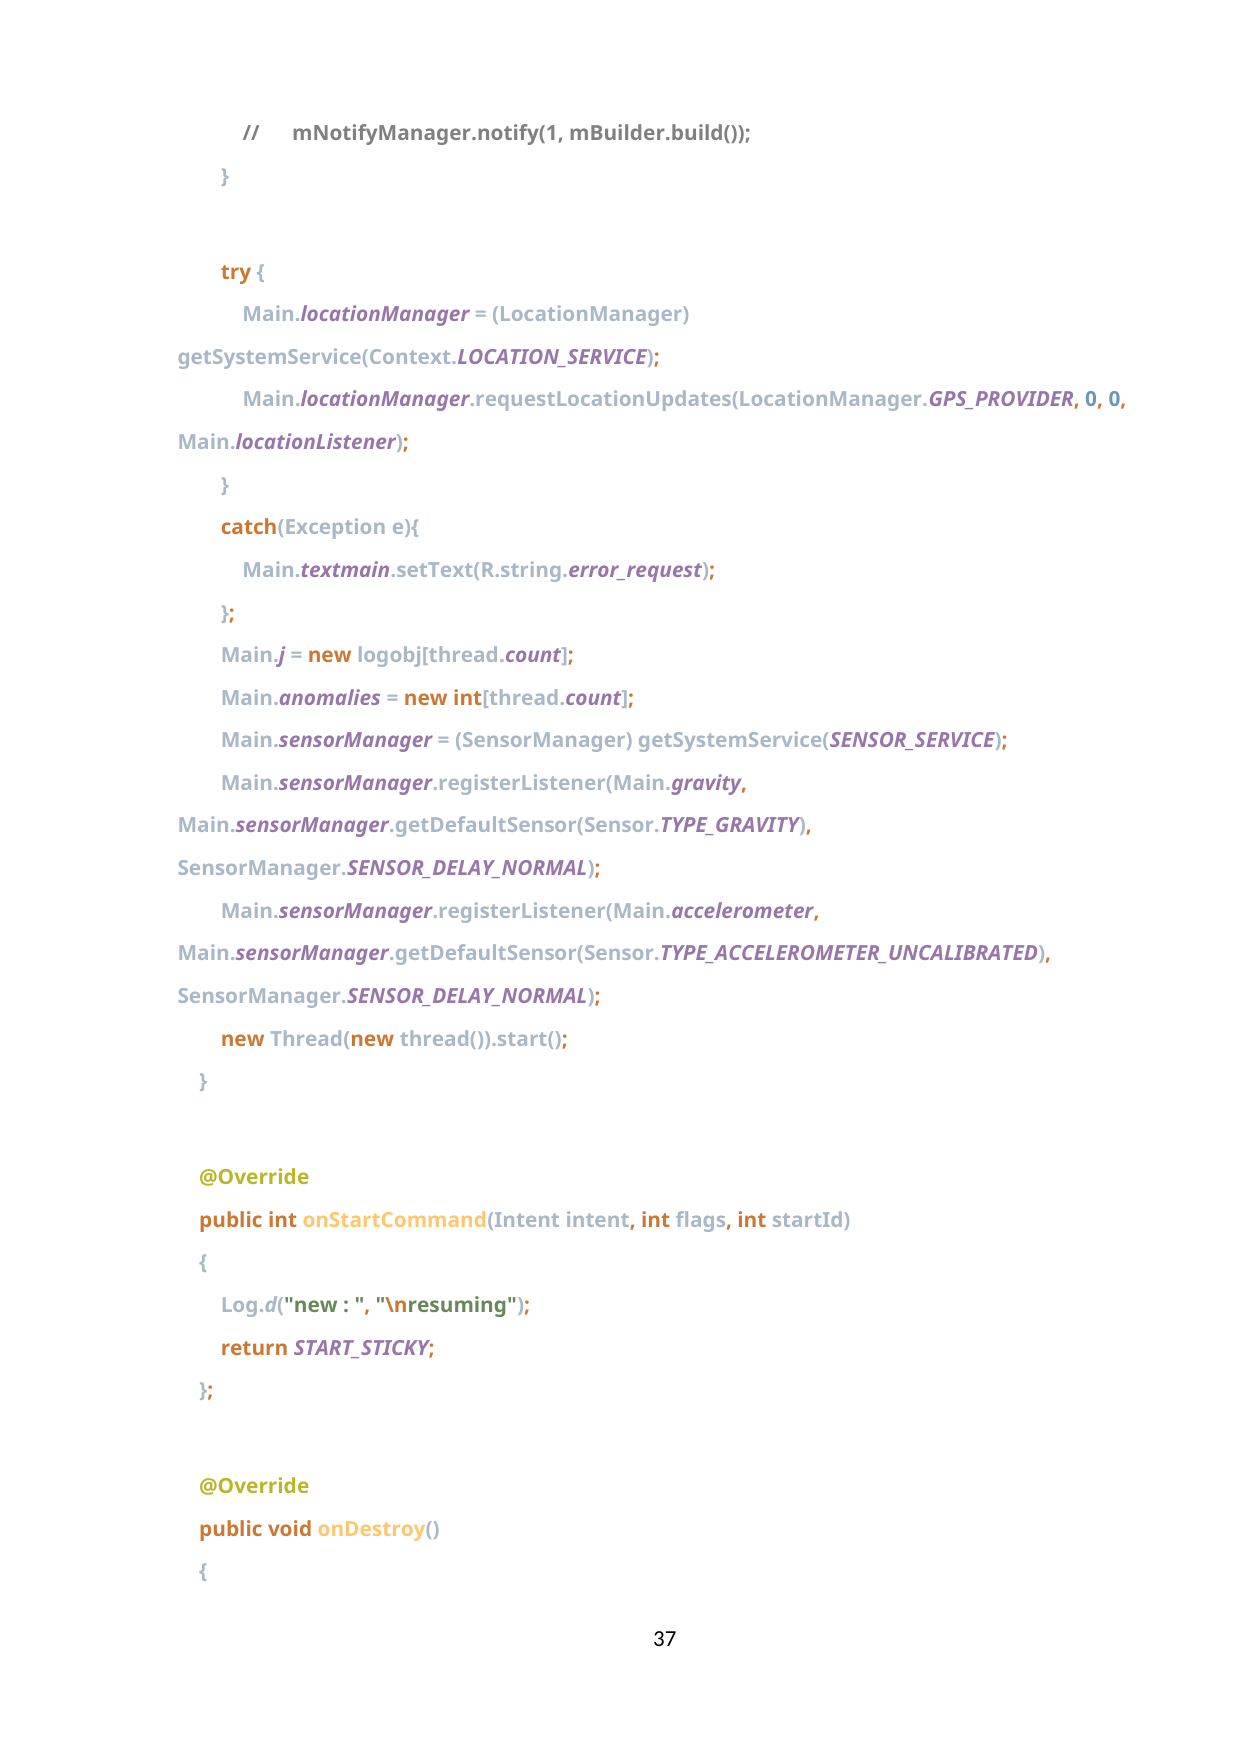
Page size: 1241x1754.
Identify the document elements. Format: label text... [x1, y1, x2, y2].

text // mNotifyManager.notify(1, mBuilder.build()); } try { Main.locationManager = (LocationManager) getSystemService(Context.LOCATION_SERVICE); Main.locationManager.requestLocationUpdates(LocationManager.GPS_PROVIDER, 0, 0, Main.locationListener); } catch(Exception e){ Main.textmain.setText(R.string.error_request); }; Main.j = new logobj[thread.count]; Main.anomalies = new int[thread.count]; Main.sensorManager = (SensorManager) getSystemService(SENSOR_SERVICE); Main.sensorManager.registerListener(Main.gravity, Main.sensorManager.getDefaultSensor(Sensor.TYPE_GRAVITY), SensorManager.SENSOR_DELAY_NORMAL); Main.sensorManager.registerListener(Main.accelerometer, Main.sensorManager.getDefaultSensor(Sensor.TYPE_ACCELEROMETER_UNCALIBRATED), SensorManager.SENSOR_DELAY_NORMAL); new Thread(new thread()).start(); } @Override public int onStartCommand(Intent intent, int flags, int startId) { Log.d("new : ", "\nresuming"); return START_STICKY; }; @Override public void onDestroy() { [177, 118, 1152, 1585]
